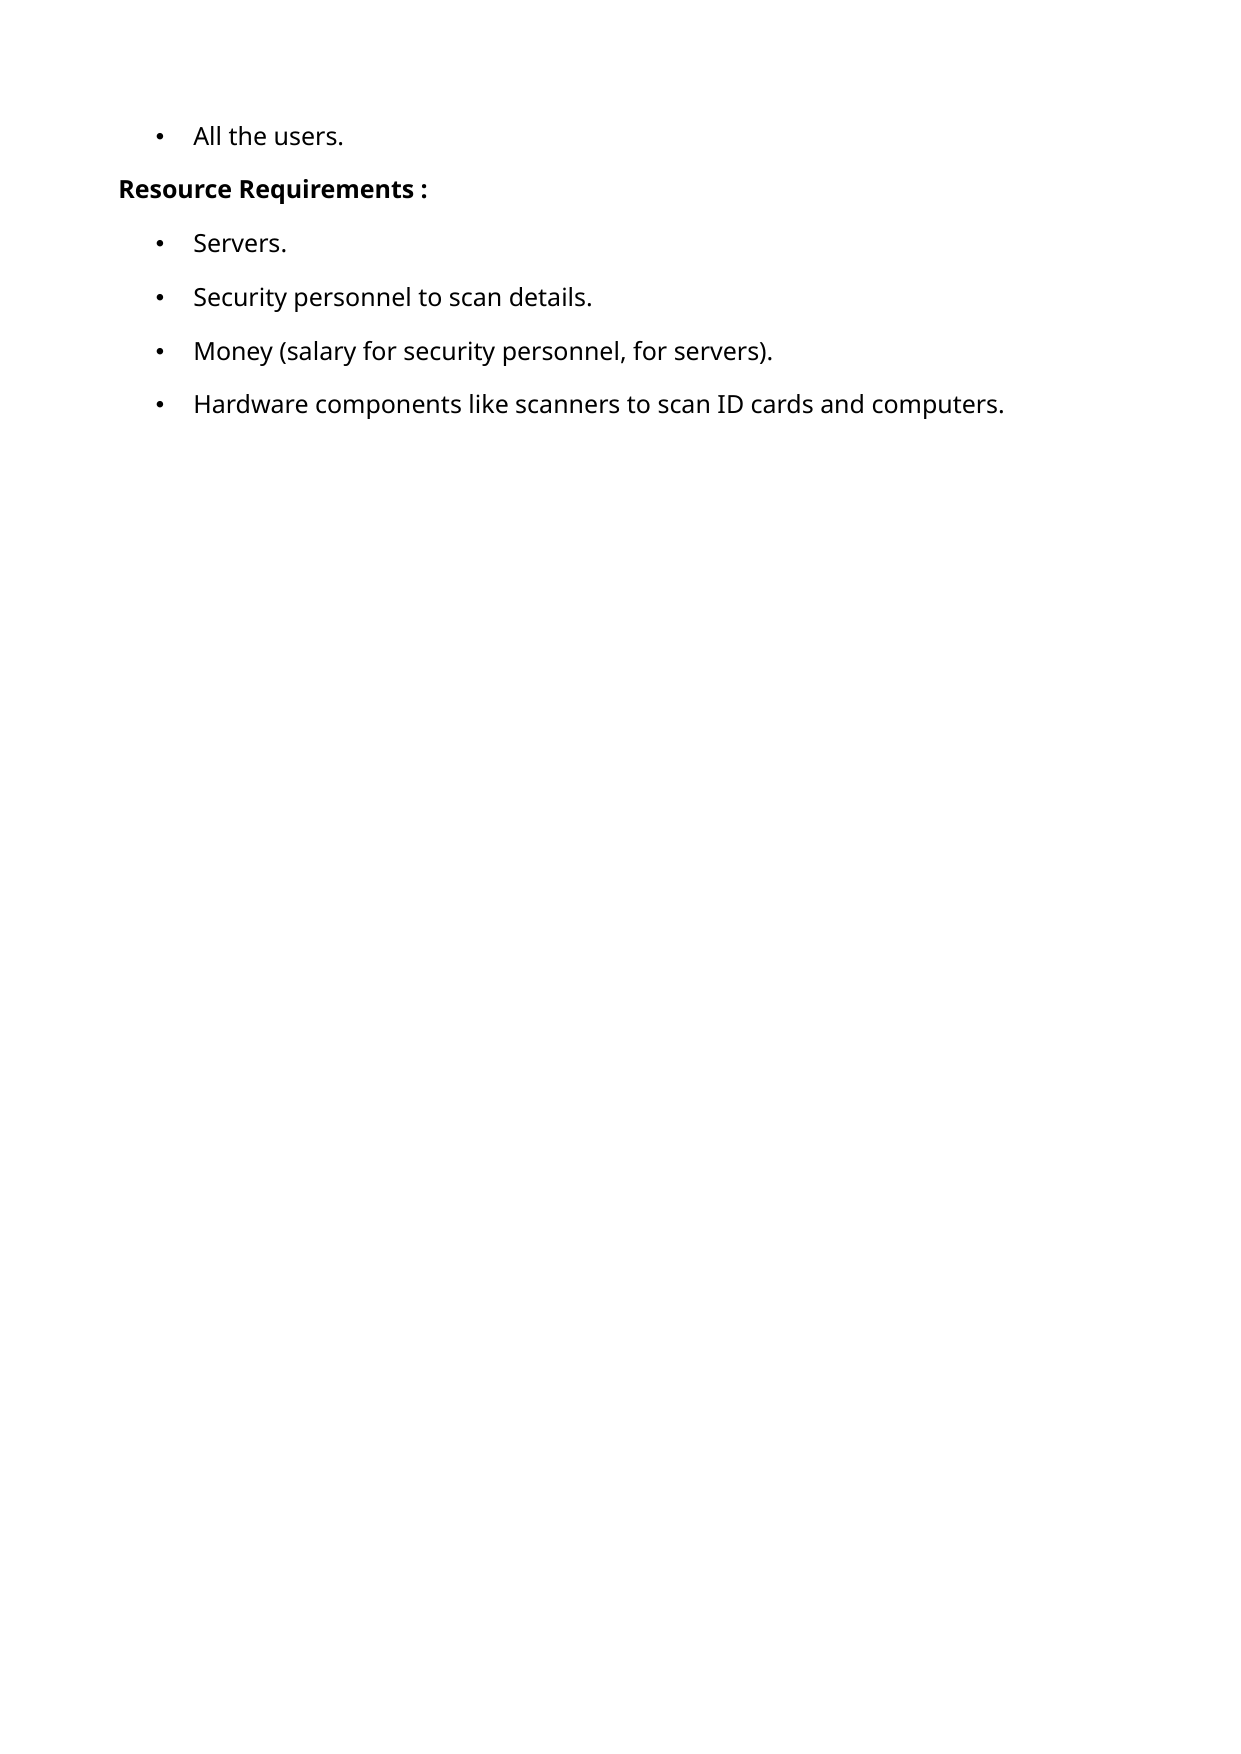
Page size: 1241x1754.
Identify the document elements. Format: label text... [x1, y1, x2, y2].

list Servers. [156, 226, 1122, 260]
list Money (salary for security personnel, for servers). [156, 333, 1122, 367]
list Security personnel to scan details. [156, 279, 1122, 313]
text Resource Requirements : [118, 172, 1122, 206]
list Hardware components like scanners to scan ID cards and computers. [156, 387, 1122, 421]
list All the users. [156, 118, 1122, 152]
